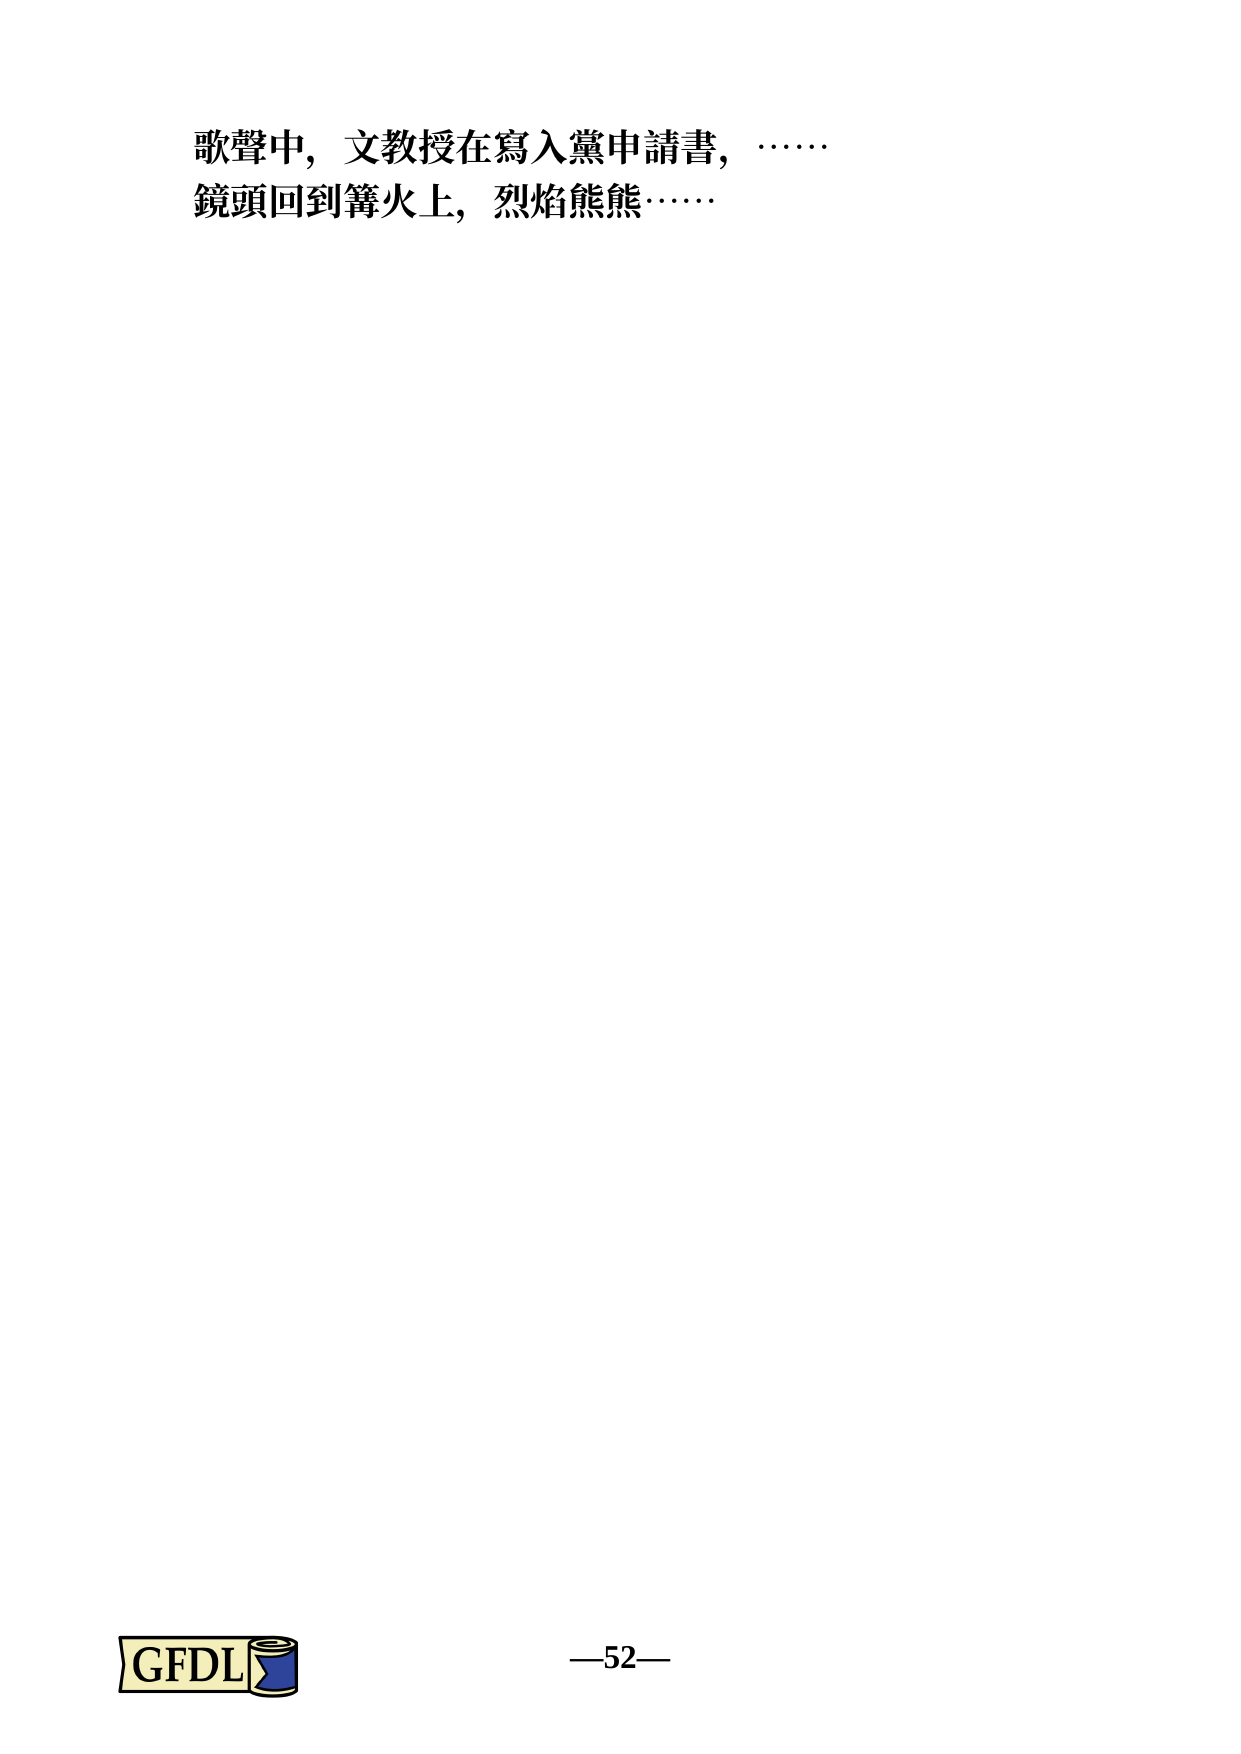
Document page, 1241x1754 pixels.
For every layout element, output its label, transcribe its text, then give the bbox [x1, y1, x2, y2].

text 鏡頭回到篝火上，烈焰熊熊…… [118, 172, 1122, 226]
text 歌聲中，文教授在寫入黨申請書，…… [118, 118, 1122, 172]
picture [117, 1635, 299, 1698]
